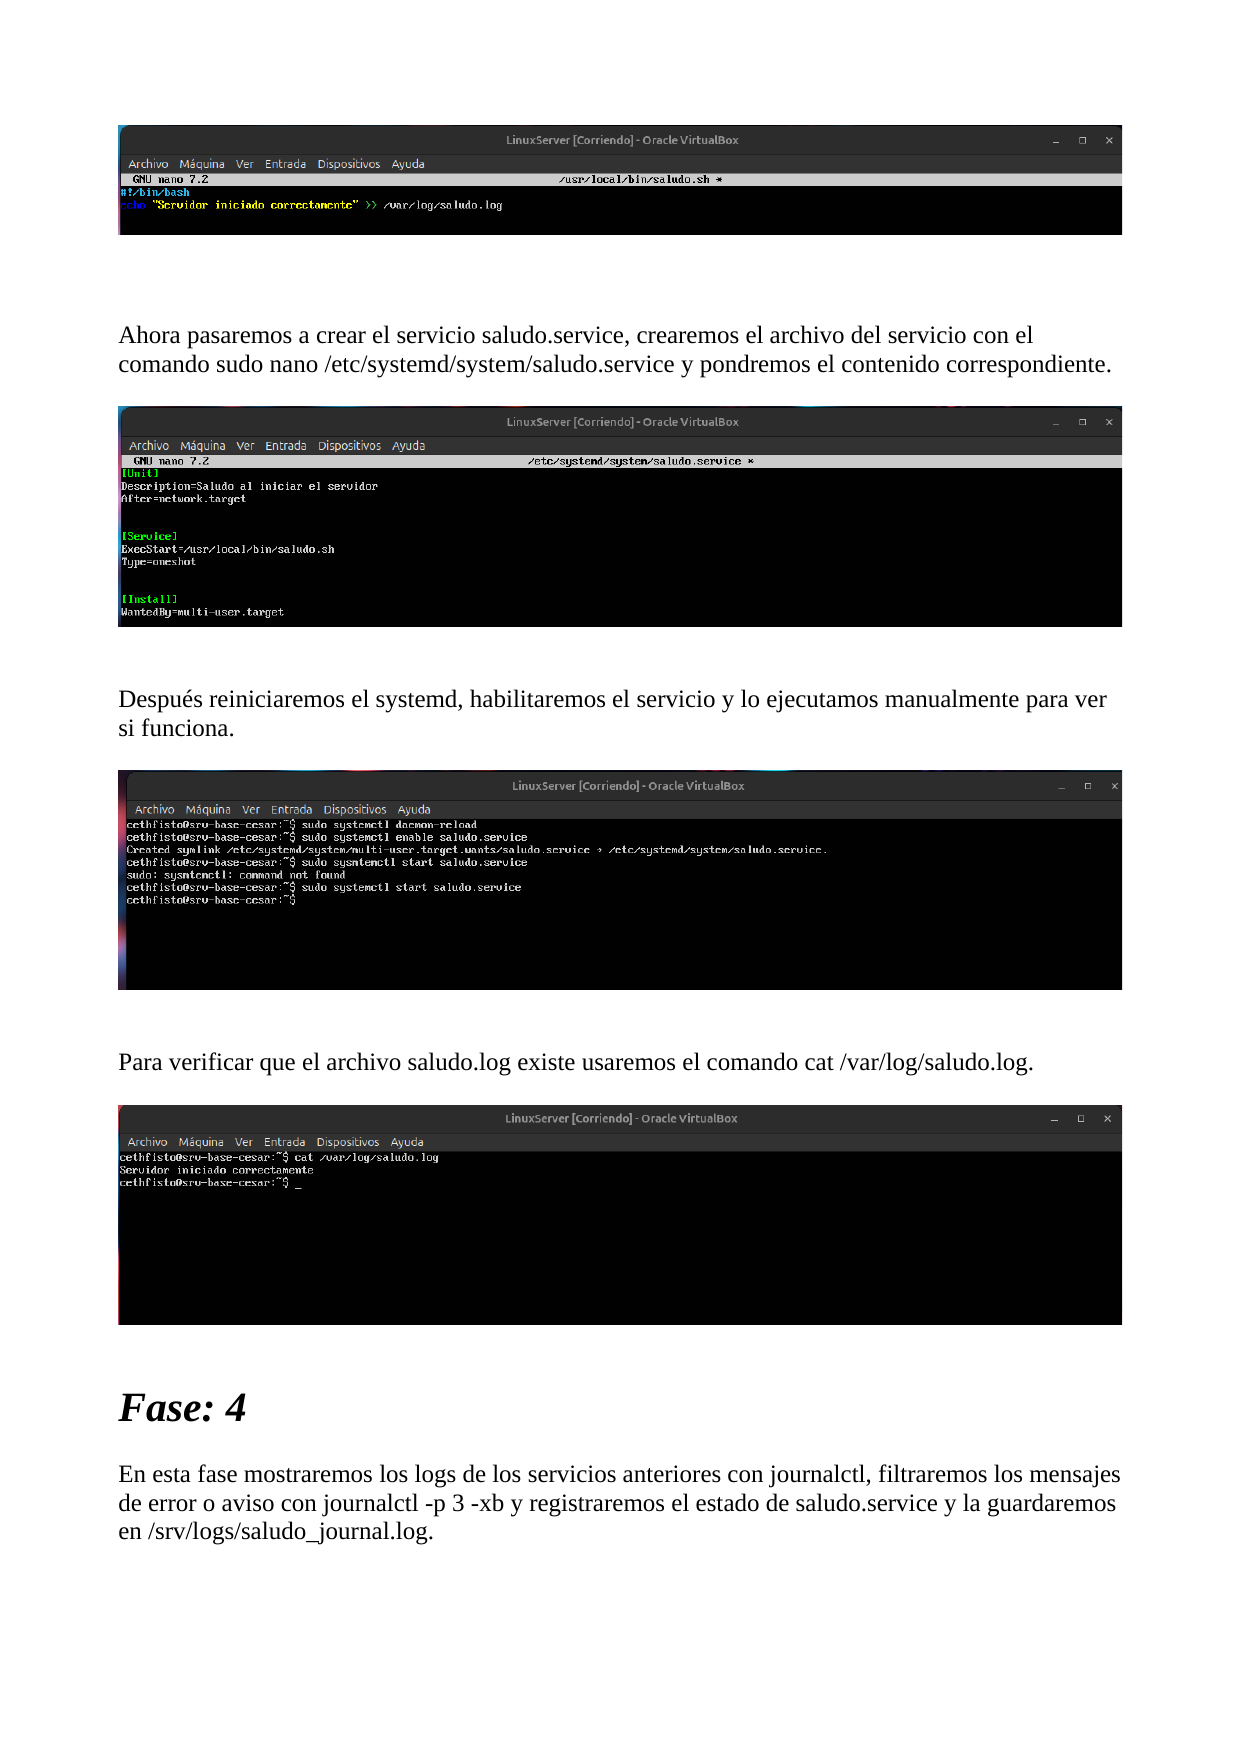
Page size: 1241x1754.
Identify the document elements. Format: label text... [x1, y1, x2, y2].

picture [118, 406, 1123, 627]
text Para verificar que el archivo saludo.log existe usaremos el comando cat /var/log/saludo.log. [118, 1047, 1122, 1076]
text Fase: 4 [118, 1382, 1122, 1430]
text En esta fase mostraremos los logs de los servicios anteriores con journalctl, filtraremos los mensajes de error o aviso con journalctl -p 3 -xb y registraremos el estado de saludo.service y la guardaremos en /srv/logs/saludo_journal.log. [118, 1459, 1122, 1545]
picture [118, 125, 1123, 235]
picture [118, 1105, 1123, 1325]
text Ahora pasaremos a crear el servicio saludo.service, crearemos el archivo del servicio con el comando sudo nano /etc/systemd/system/saludo.service y pondremos el contenido correspondiente. [118, 321, 1122, 378]
text Después reiniciaremos el systemd, habilitaremos el servicio y lo ejecutamos manualmente para ver si funciona. [118, 684, 1122, 742]
picture [118, 770, 1123, 990]
